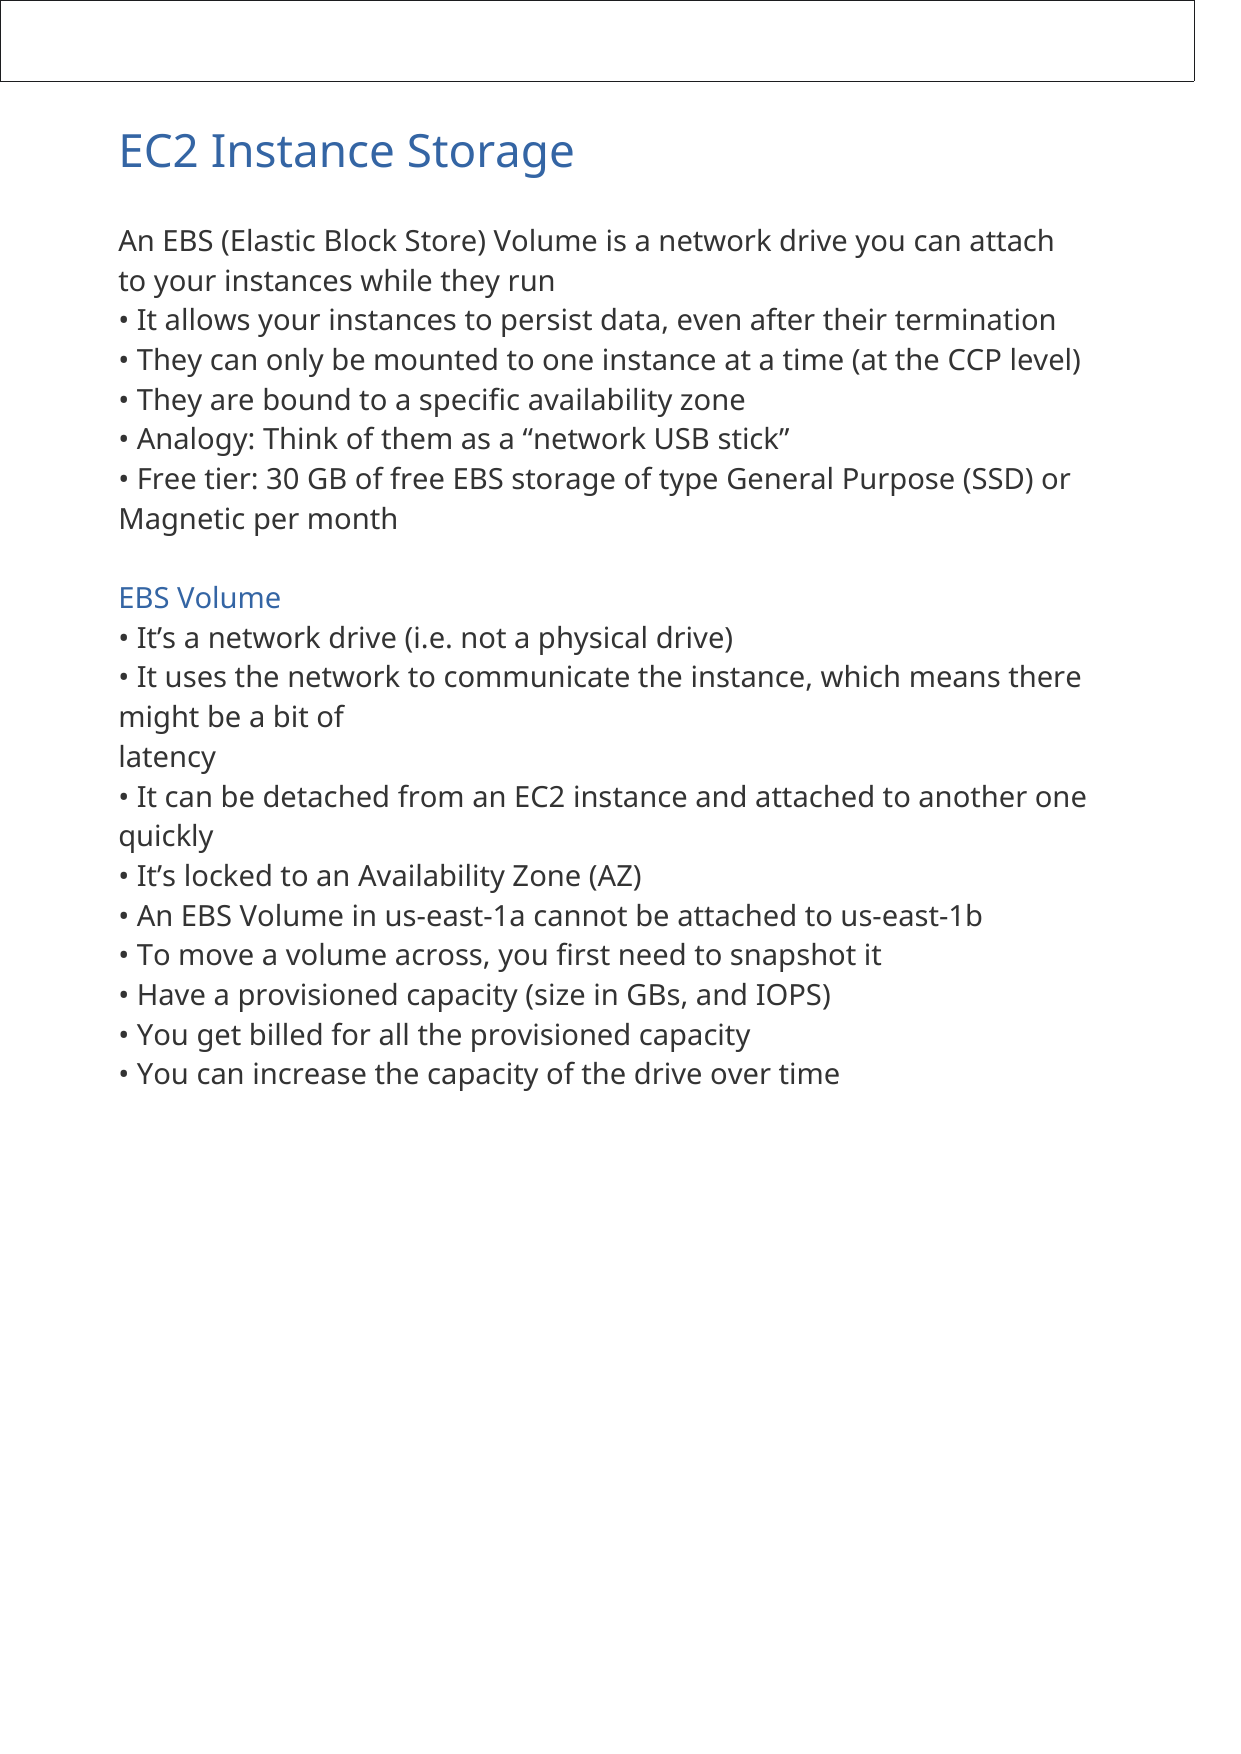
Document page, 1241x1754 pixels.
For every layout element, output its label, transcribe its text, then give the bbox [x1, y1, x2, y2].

text • You can increase the capacity of the drive over time [118, 1054, 1122, 1093]
text to your instances while they run [118, 260, 1122, 299]
text EBS Volume [118, 577, 1122, 617]
text • You get billed for all the provisioned capacity [118, 1014, 1122, 1054]
text • It uses the network to communicate the instance, which means there might be a bit of [118, 657, 1122, 736]
text • An EBS Volume in us-east-1a cannot be attached to us-east-1b [118, 895, 1122, 934]
text An EBS (Elastic Block Store) Volume is a network drive you can attach [118, 220, 1122, 260]
text • Free tier: 30 GB of free EBS storage of type General Purpose (SSD) or [118, 458, 1122, 498]
text • They can only be mounted to one instance at a time (at the CCP level) [118, 339, 1122, 379]
text • Analogy: Think of them as a “network USB stick” [118, 419, 1122, 458]
text • Have a provisioned capacity (size in GBs, and IOPS) [118, 974, 1122, 1014]
text latency [118, 736, 1122, 776]
text • To move a volume across, you first need to snapshot it [118, 934, 1122, 974]
text Magnetic per month [118, 498, 1122, 538]
text • It can be detached from an EC2 instance and attached to another one quickly [118, 776, 1122, 855]
text • It’s a network drive (i.e. not a physical drive) [118, 617, 1122, 657]
text • It’s locked to an Availability Zone (AZ) [118, 855, 1122, 895]
text EC2 Instance Storage [118, 118, 1122, 181]
text • They are bound to a specific availability zone [118, 379, 1122, 419]
text • It allows your instances to persist data, even after their termination [118, 299, 1122, 339]
